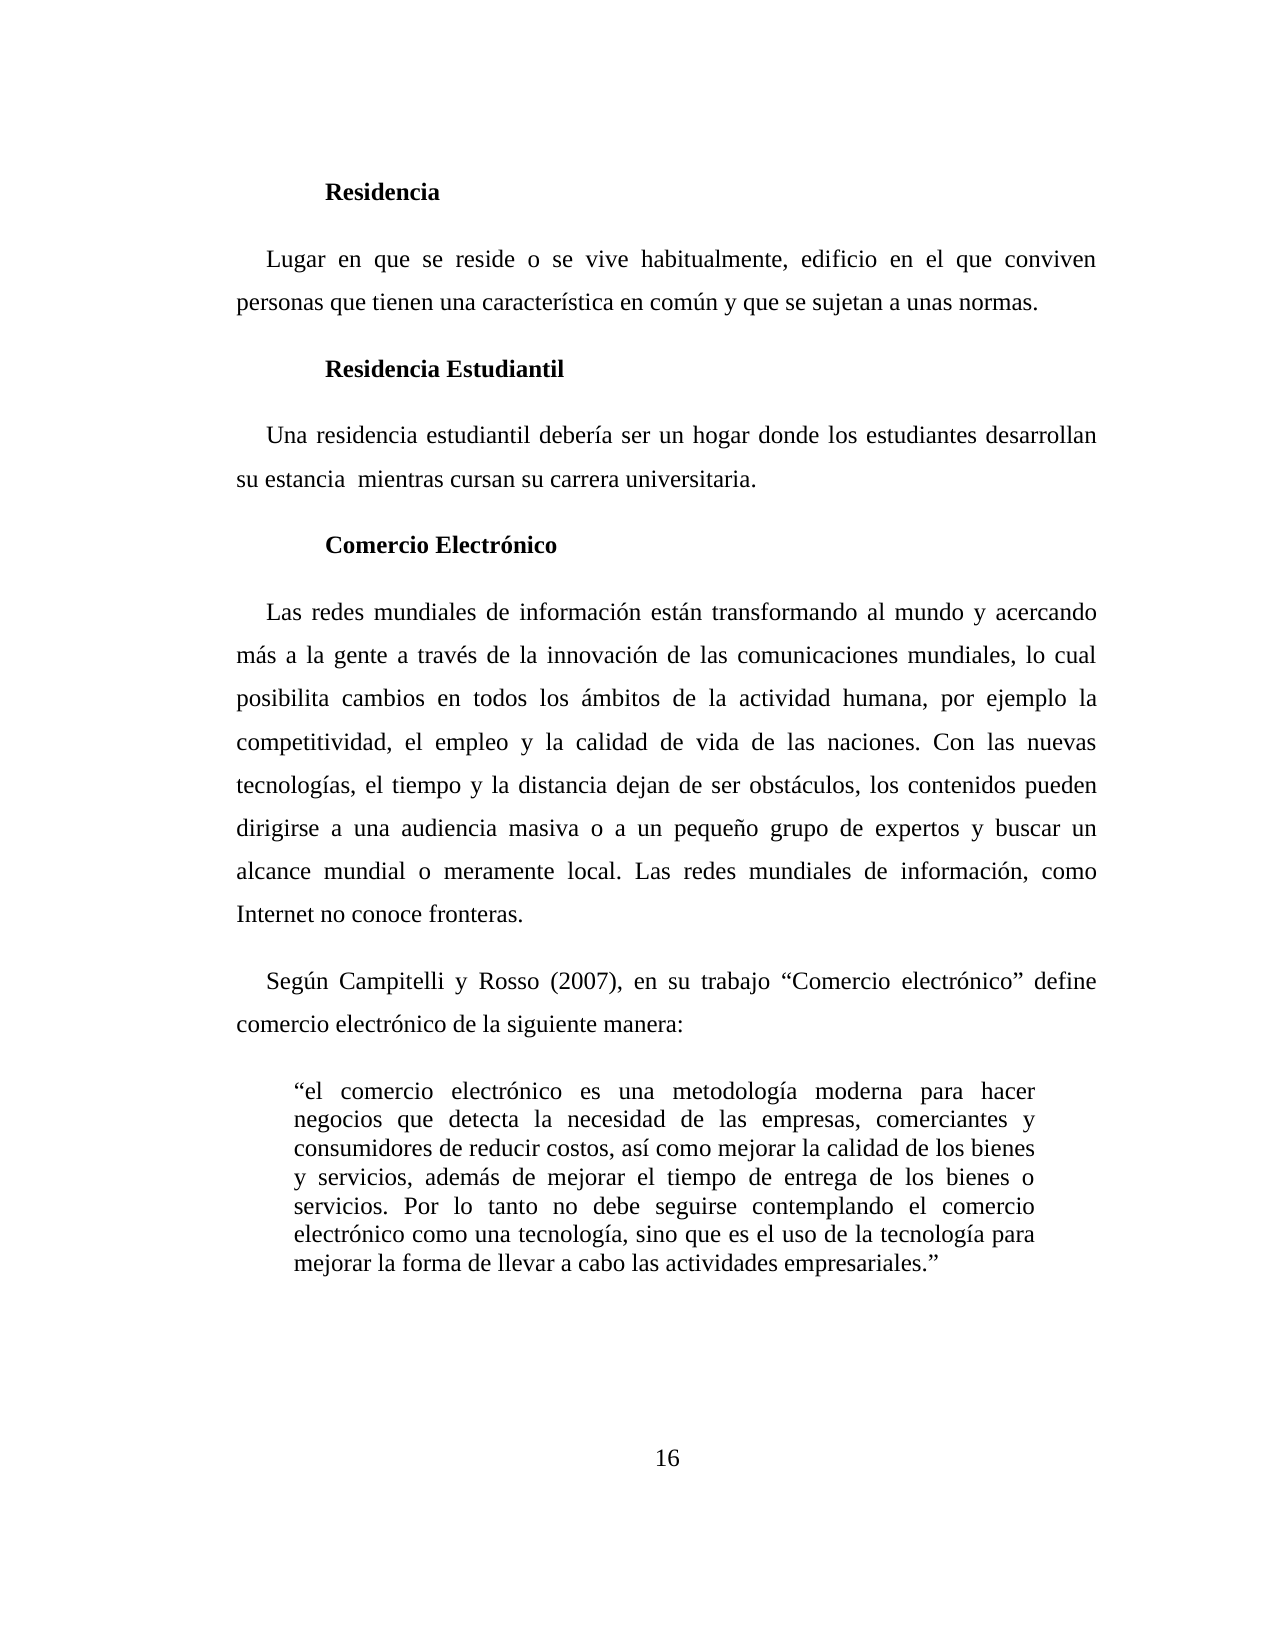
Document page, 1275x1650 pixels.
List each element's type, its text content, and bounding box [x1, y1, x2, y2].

subtitle Residencia Estudiantil [236, 354, 1098, 383]
subtitle Comercio Electrónico [236, 531, 1098, 559]
text Una residencia estudiantil debería ser un hogar donde los estudiantes desarrollan su estancia mientras cursan su carrera universitaria. [236, 421, 1098, 492]
subtitle Residencia [236, 177, 1098, 206]
text Lugar en que se reside o se vive habitualmente, edificio en el que conviven personas que tienen una característica en común y que se sujetan a unas normas. [236, 244, 1098, 316]
text Las redes mundiales de información están transformando al mundo y acercando más a la gente a través de la innovación de las comunicaciones mundiales, lo cual posibilita cambios en todos los ámbitos de la actividad humana, por ejemplo la competitividad, el empleo y la calidad de vida de las naciones. Con las nuevas tecnologías, el tiempo y la distancia dejan de ser obstáculos, los contenidos pueden dirigirse a una audiencia masiva o a un pequeño grupo de expertos y buscar un alcance mundial o meramente local. Las redes mundiales de información, como Internet no conoce fronteras. [236, 597, 1098, 928]
text “el comercio electrónico es una metodología moderna para hacer negocios que detecta la necesidad de las empresas, comerciantes y consumidores de reducir costos, así como mejorar la calidad de los bienes y servicios, además de mejorar el tiempo de entrega de los bienes o servicios. Por lo tanto no debe seguirse contemplando el comercio electrónico como una tecnología, sino que es el uso de la tecnología para mejorar la forma de llevar a cabo las actividades empresariales.” [293, 1076, 1036, 1277]
text Según Campitelli y Rosso (2007), en su trabajo “Comercio electrónico” define comercio electrónico de la siguiente manera: [236, 966, 1098, 1038]
